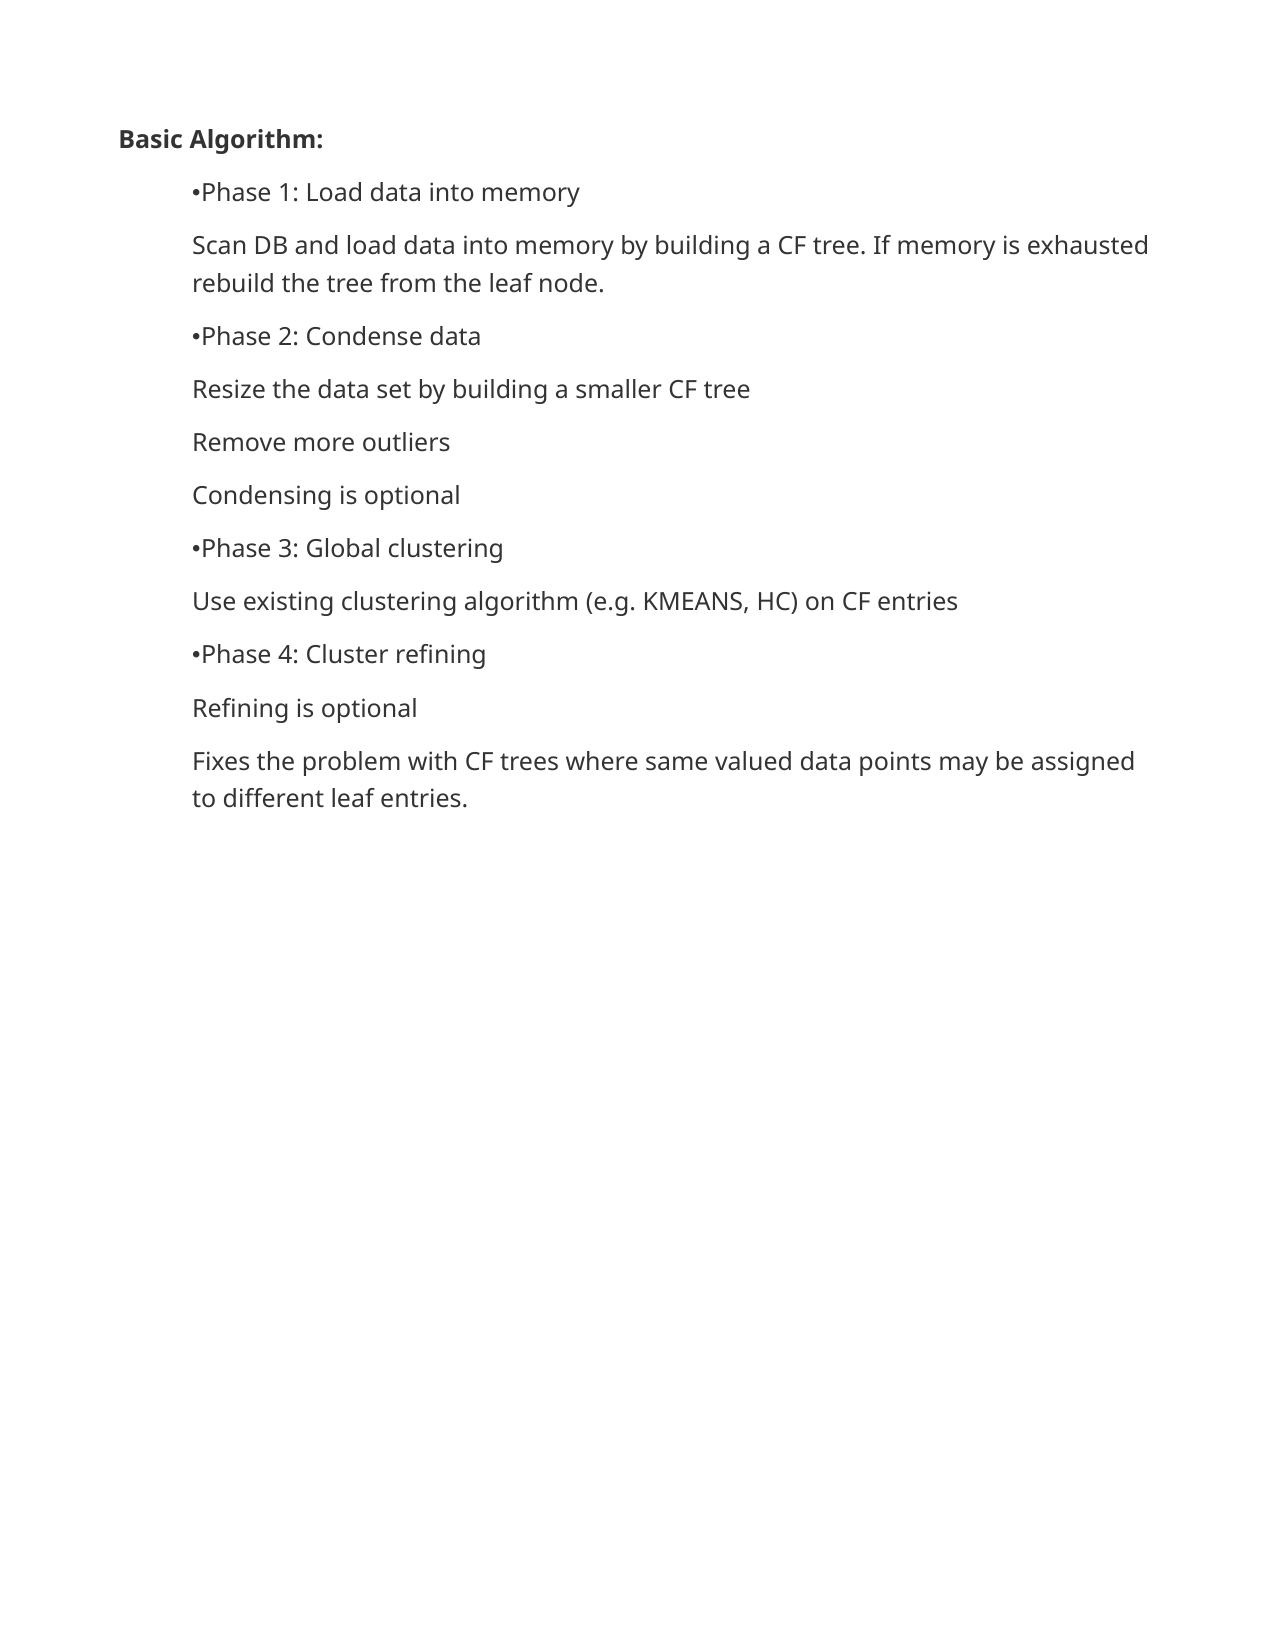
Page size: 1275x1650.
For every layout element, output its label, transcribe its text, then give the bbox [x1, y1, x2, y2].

list Condensing is optional [118, 474, 1157, 512]
list Phase 3: Global clustering [118, 527, 1157, 565]
list Remove more outliers [118, 421, 1157, 459]
text Basic Algorithm: [118, 118, 1157, 156]
list Scan DB and load data into memory by building a CF tree. If memory is exhausted rebuild the tree from the leaf node. [118, 224, 1157, 299]
list Fixes the problem with CF trees where same valued data points may be assigned to different leaf entries. [118, 740, 1157, 815]
list Resize the data set by building a smaller CF tree [118, 368, 1157, 406]
list Phase 1: Load data into memory [118, 171, 1157, 209]
list Phase 2: Condense data [118, 315, 1157, 352]
list Phase 4: Cluster refining [118, 634, 1157, 671]
list Use existing clustering algorithm (e.g. KMEANS, HC) on CF entries [118, 581, 1157, 618]
list Refining is optional [118, 687, 1157, 724]
